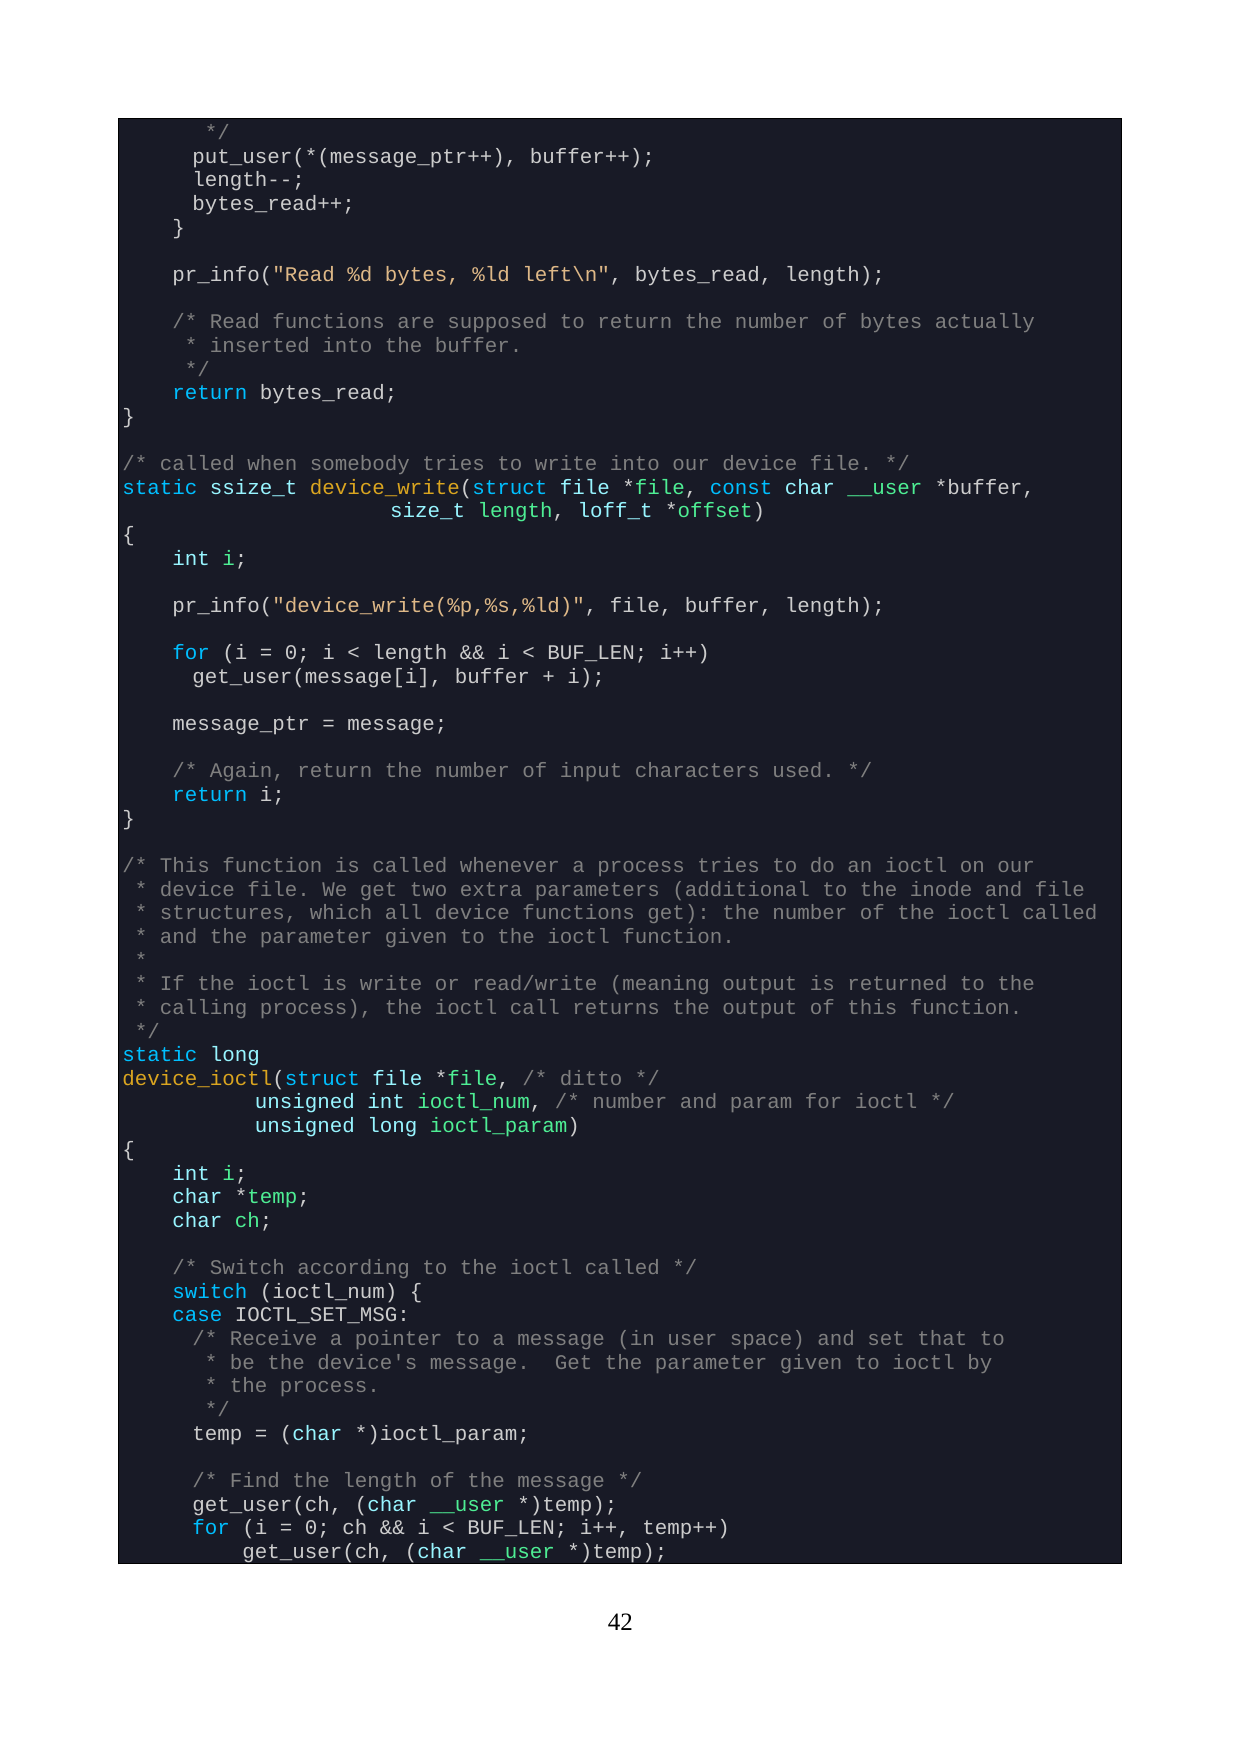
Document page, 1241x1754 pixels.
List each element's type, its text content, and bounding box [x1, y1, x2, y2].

text /* Read functions are supposed to return the number of bytes actually [119, 307, 1121, 331]
text */ [119, 1017, 1121, 1040]
text * and the parameter given to the ioctl function. [119, 922, 1121, 946]
text put_user(*(message_ptr++), buffer++); [119, 142, 1121, 165]
text } [119, 213, 1121, 236]
text pr_info("Read %d bytes, %ld left\n", bytes_read, length); [119, 260, 1121, 284]
text message_ptr = message; [119, 709, 1121, 733]
text for (i = 0; ch && i < BUF_LEN; i++, temp++) [119, 1513, 1121, 1537]
text /* This function is called whenever a process tries to do an ioctl on our [119, 851, 1121, 875]
text return bytes_read; [119, 378, 1121, 402]
text { [119, 520, 1121, 544]
text { [119, 1135, 1121, 1158]
text /* Find the length of the message */ [119, 1466, 1121, 1489]
text /* Receive a pointer to a message (in user space) and set that to [119, 1324, 1121, 1348]
text int i; [119, 544, 1121, 567]
text * structures, which all device functions get): the number of the ioctl called [119, 898, 1121, 922]
text * [119, 946, 1121, 969]
text int i; [119, 1158, 1121, 1182]
text */ [119, 354, 1121, 378]
text char ch; [119, 1206, 1121, 1229]
text bytes_read++; [119, 189, 1121, 213]
text switch (ioctl_num) { [119, 1277, 1121, 1300]
text return i; [119, 780, 1121, 804]
text char *temp; [119, 1182, 1121, 1206]
text * calling process), the ioctl call returns the output of this function. [119, 993, 1121, 1017]
text /* called when somebody tries to write into our device file. */ [119, 449, 1121, 473]
text unsigned long ioctl_param) [119, 1111, 1121, 1135]
text size_t length, loff_t *offset) [119, 496, 1121, 520]
text temp = (char *)ioctl_param; [119, 1419, 1121, 1442]
text } [119, 804, 1121, 827]
text case IOCTL_SET_MSG: [119, 1300, 1121, 1324]
text * device file. We get two extra parameters (additional to the inode and file [119, 875, 1121, 898]
text * inserted into the buffer. [119, 331, 1121, 354]
text unsigned int ioctl_num, /* number and param for ioctl */ [119, 1088, 1121, 1111]
text */ [119, 1395, 1121, 1419]
text get_user(ch, (char __user *)temp); [119, 1537, 1121, 1563]
text device_ioctl(struct file *file, /* ditto */ [119, 1064, 1121, 1088]
text static ssize_t device_write(struct file *file, const char __user *buffer, [119, 473, 1121, 496]
text * the process. [119, 1371, 1121, 1395]
text * If the ioctl is write or read/write (meaning output is returned to the [119, 969, 1121, 993]
text * be the device's message. Get the parameter given to ioctl by [119, 1348, 1121, 1371]
text */ [119, 119, 1121, 142]
text for (i = 0; i < length && i < BUF_LEN; i++) [119, 638, 1121, 662]
text get_user(ch, (char __user *)temp); [119, 1489, 1121, 1513]
text static long [119, 1040, 1121, 1064]
text } [119, 402, 1121, 426]
text length--; [119, 165, 1121, 189]
text get_user(message[i], buffer + i); [119, 662, 1121, 686]
text /* Again, return the number of input characters used. */ [119, 757, 1121, 780]
text /* Switch according to the ioctl called */ [119, 1253, 1121, 1277]
text pr_info("device_write(%p,%s,%ld)", file, buffer, length); [119, 591, 1121, 615]
